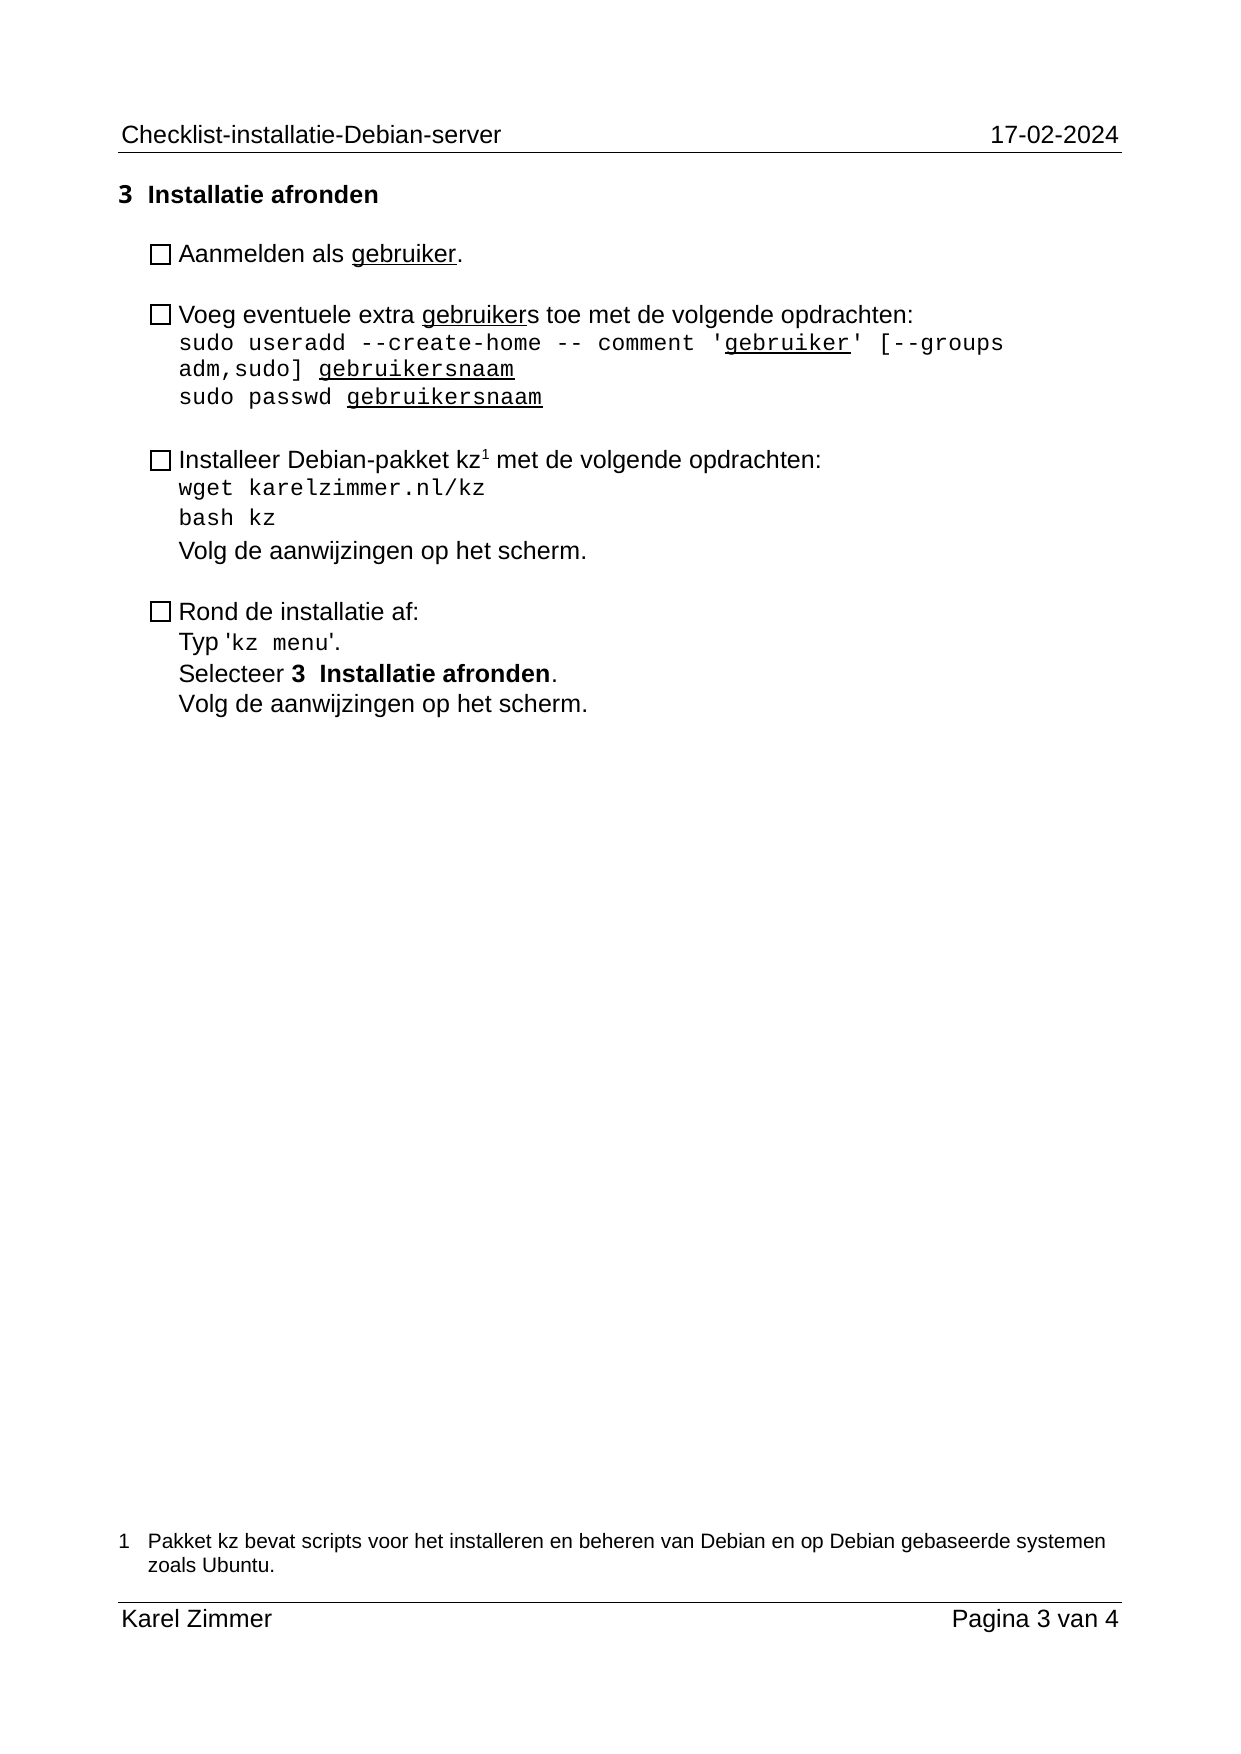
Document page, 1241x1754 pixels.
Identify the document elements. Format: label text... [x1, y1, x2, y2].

table_cell [177, 269, 1122, 300]
table_cell [118, 536, 142, 566]
table_cell Installeer Debian-pakket kz met de volgende opdrachten: [177, 445, 1122, 475]
table_cell [118, 627, 142, 659]
table_cell [118, 689, 142, 719]
table_cell [177, 566, 1122, 597]
table_cell [142, 536, 177, 566]
table_cell [142, 689, 177, 719]
table_cell [142, 384, 177, 415]
table_cell sudo passwd gebruikersnaam [177, 384, 1122, 415]
table_cell [142, 415, 177, 445]
table_cell [177, 415, 1122, 445]
table_cell [142, 330, 177, 384]
table_cell Typ 'kz menu'. [177, 627, 1122, 659]
table_cell [142, 445, 177, 475]
table_cell Voeg eventuele extra gebruikers toe met de volgende opdrachten: [177, 300, 1122, 330]
table_cell [142, 269, 177, 300]
table_cell [118, 330, 142, 384]
table_cell wget karelzimmer.nl/kz [177, 475, 1122, 506]
table_cell [118, 415, 142, 445]
table_cell sudo useradd --create-home -- comment 'gebruiker' [--groups adm,sudo] gebruikersnaam [177, 330, 1122, 384]
table_cell [118, 300, 142, 330]
table_cell Selecteer 3 Installatie afronden. [177, 659, 1122, 689]
table_cell [118, 566, 142, 597]
table_cell [118, 269, 142, 300]
table_cell [142, 597, 177, 627]
table_cell bash kz [177, 506, 1122, 536]
table_cell [118, 445, 142, 475]
table_header [142, 239, 177, 269]
list Installatie afronden [118, 177, 1122, 211]
table_cell [142, 475, 177, 506]
table_header Aanmelden als gebruiker. [177, 239, 1122, 269]
table_cell [118, 475, 142, 506]
table_cell [118, 659, 142, 689]
table_cell [118, 384, 142, 415]
table_cell Rond de installatie af: [177, 597, 1122, 627]
table_cell [142, 627, 177, 659]
table_header [118, 239, 142, 269]
table_cell Volg de aanwijzingen op het scherm. [177, 536, 1122, 566]
table_cell [118, 506, 142, 536]
table_cell [142, 506, 177, 536]
table_cell [118, 597, 142, 627]
table_cell [142, 566, 177, 597]
table_cell Volg de aanwijzingen op het scherm. [177, 689, 1122, 719]
table_cell [142, 659, 177, 689]
table_cell [142, 300, 177, 330]
